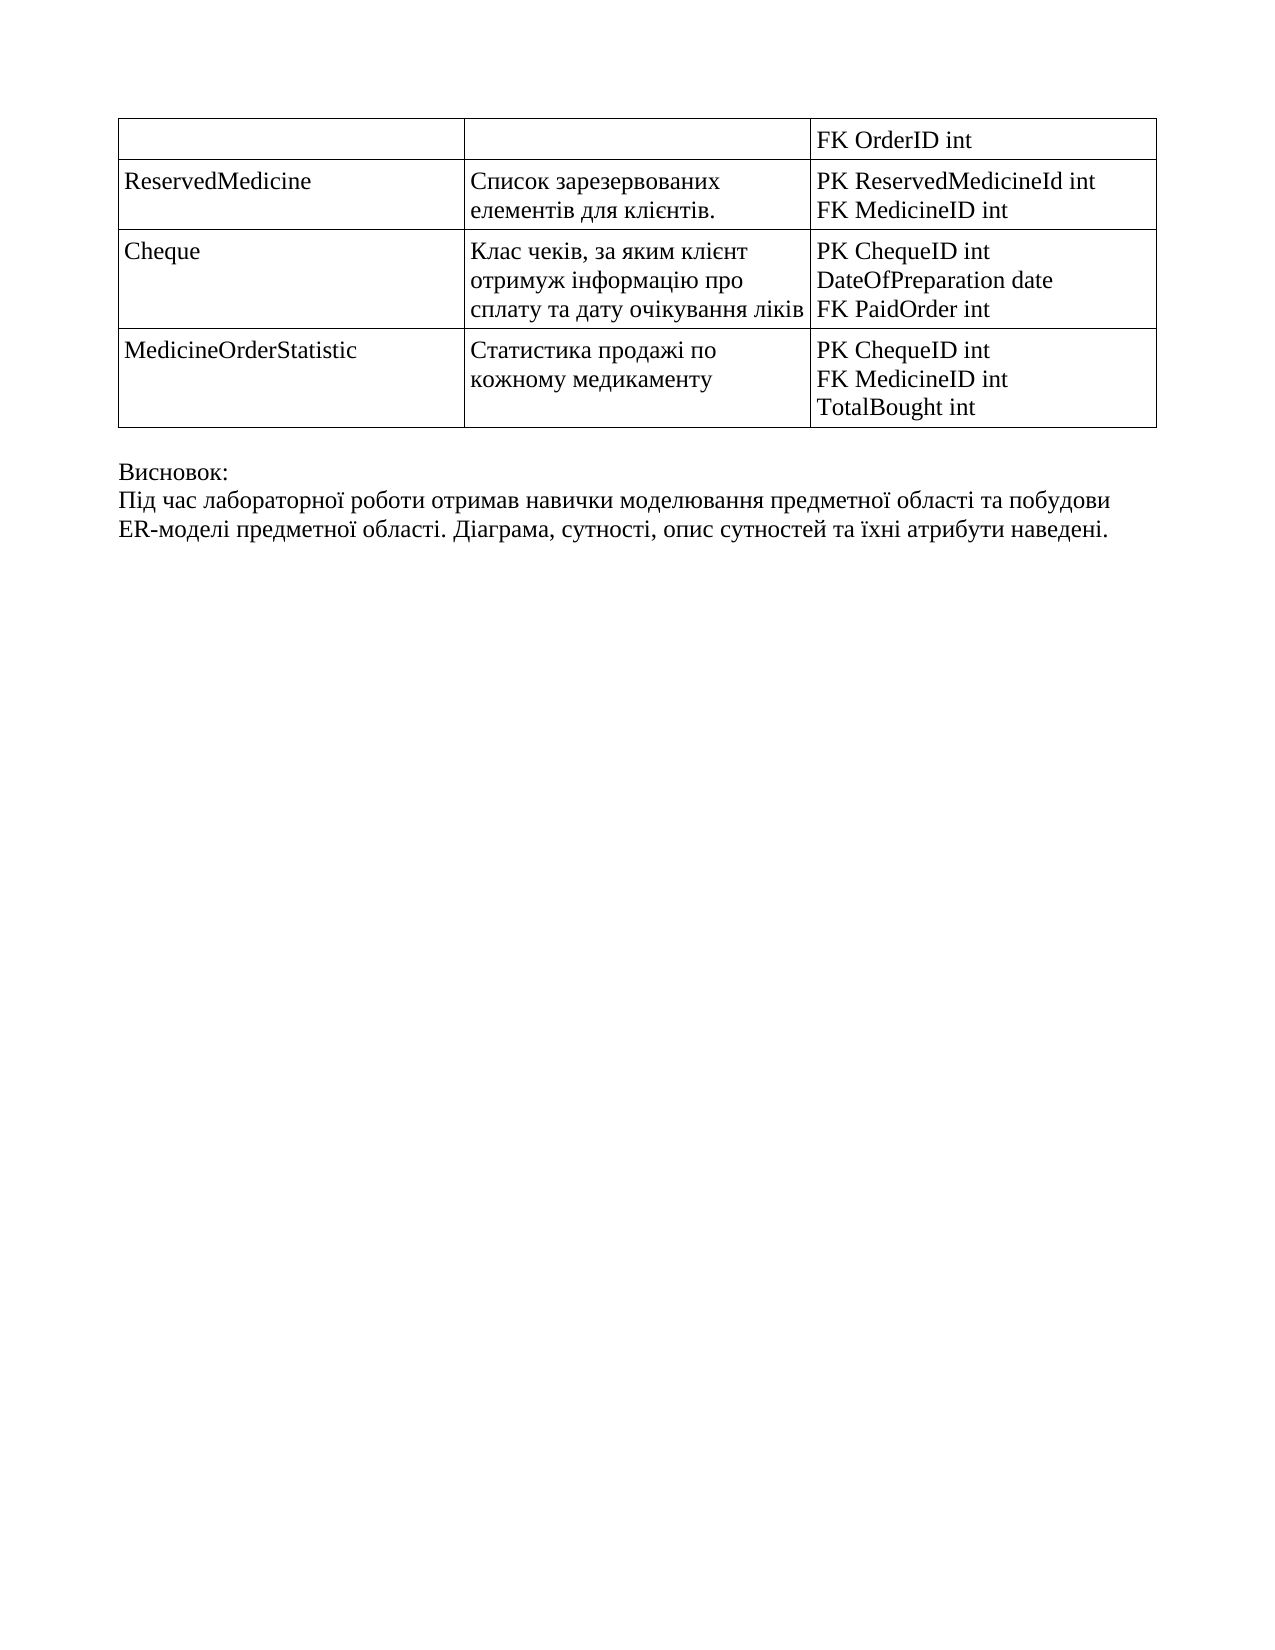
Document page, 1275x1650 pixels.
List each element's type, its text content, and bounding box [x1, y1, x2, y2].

text Під час лабораторної роботи отримав навички моделювання предметної області та побудови ER-моделі предметної області. Діаграма, сутності, опис сутностей та їхні атрибути наведені. [118, 485, 1157, 543]
table_cell [119, 119, 464, 159]
table_cell [465, 119, 810, 159]
table_cell FK OrderID int [811, 119, 1156, 159]
text Висновок: [118, 457, 1157, 485]
table_cell MedicineOrderStatistic [119, 329, 464, 427]
table_cell Клас чеків, за яким клієнт отримуж інформацію про сплату та дату очікування ліків [465, 230, 810, 328]
table_cell ReservedMedicine [119, 160, 464, 229]
table_cell PK ChequeID int FK MedicineID int TotalBought int [811, 329, 1156, 427]
table_cell Статистика продажі по кожному медикаменту [465, 329, 810, 427]
table_cell Cheque [119, 230, 464, 328]
table_cell Список зарезервованих елементів для клієнтів. [465, 160, 810, 229]
table_cell PK ChequeID int DateOfPreparation date FK PaidOrder int [811, 230, 1156, 328]
table_cell PK ReservedMedicineId int FK MedicineID int [811, 160, 1156, 229]
